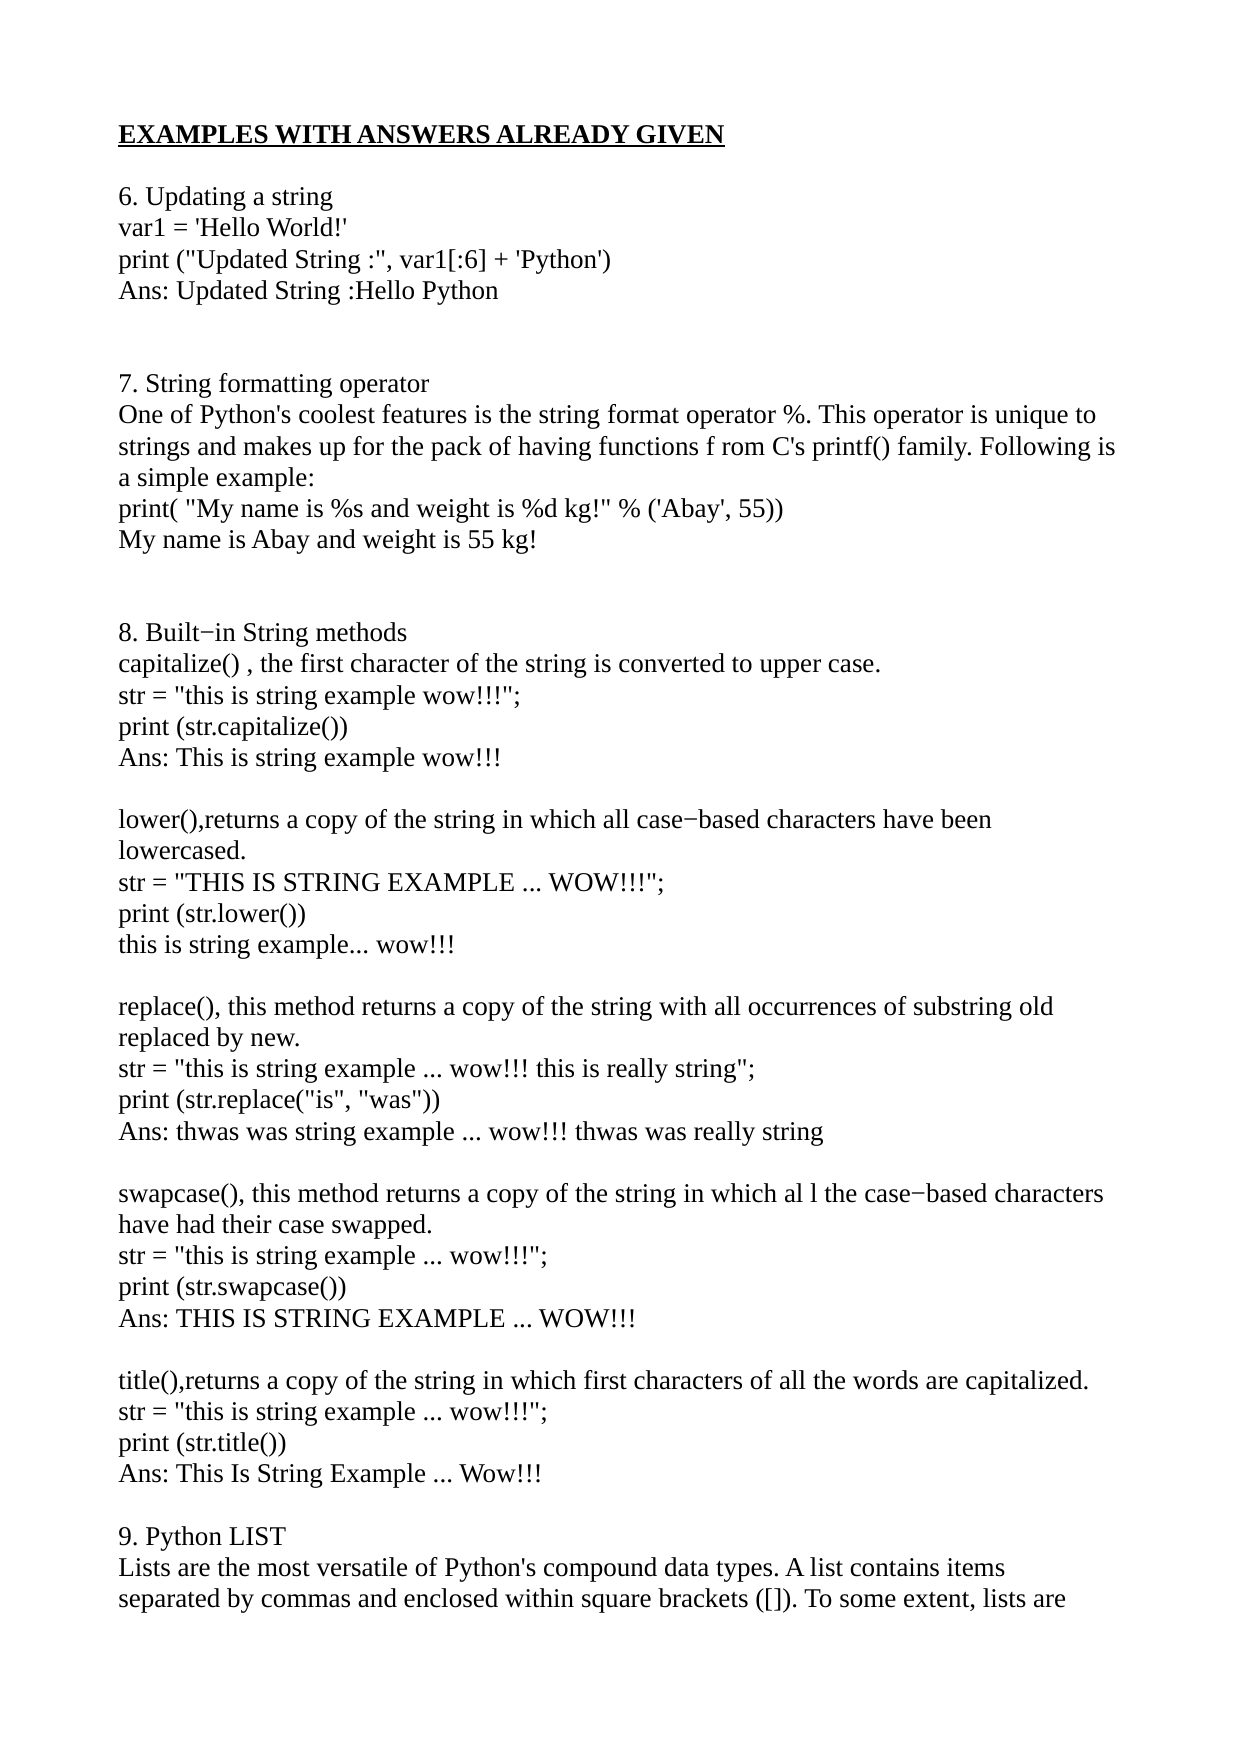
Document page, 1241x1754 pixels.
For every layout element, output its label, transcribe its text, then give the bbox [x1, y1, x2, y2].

text lowercased. [118, 834, 1122, 866]
text One of Python's coolest features is the string format operator %. This operator is unique to [118, 398, 1122, 429]
text var1 = 'Hello World!' [118, 212, 1122, 243]
text 9. Python LIST [118, 1520, 1122, 1551]
text str = "this is string example ... wow!!!"; [118, 1395, 1122, 1426]
text lower(),returns a copy of the string in which all case−based characters have been [118, 803, 1122, 834]
text str = "this is string example wow!!!"; [118, 679, 1122, 710]
text str = "this is string example ... wow!!! this is really string"; [118, 1052, 1122, 1084]
text strings and makes up for the pack of having functions f rom C's printf() family. Following is a simple example: [118, 429, 1122, 492]
text replaced by new. [118, 1021, 1122, 1052]
text Ans: thwas was string example ... wow!!! thwas was really string [118, 1115, 1122, 1146]
text Ans: This is string example wow!!! [118, 741, 1122, 772]
text Ans: Updated String :Hello Python [118, 274, 1122, 305]
text str = "THIS IS STRING EXAMPLE ... WOW!!!"; [118, 866, 1122, 897]
text have had their case swapped. [118, 1208, 1122, 1239]
text title(),returns a copy of the string in which first characters of all the words are capitalized. [118, 1364, 1122, 1395]
text Lists are the most versatile of Python's compound data types. A list contains items [118, 1551, 1122, 1582]
text print (str.capitalize()) [118, 710, 1122, 741]
text EXAMPLES WITH ANSWERS ALREADY GIVEN [118, 118, 1122, 149]
text print (str.replace("is", "was")) [118, 1084, 1122, 1115]
text this is string example... wow!!! [118, 928, 1122, 959]
text print (str.swapcase()) [118, 1271, 1122, 1302]
text 7. String formatting operator [118, 367, 1122, 398]
text str = "this is string example ... wow!!!"; [118, 1239, 1122, 1271]
text print( "My name is %s and weight is %d kg!" % ('Abay', 55)) [118, 492, 1122, 523]
text separated by commas and enclosed within square brackets ([]). To some extent, lists are [118, 1582, 1122, 1613]
text capitalize() , the first character of the string is converted to upper case. [118, 648, 1122, 679]
text Ans: This Is String Example ... Wow!!! [118, 1457, 1122, 1488]
text print ("Updated String :", var1[:6] + 'Python') [118, 243, 1122, 274]
text replace(), this method returns a copy of the string with all occurrences of substring old [118, 990, 1122, 1021]
text print (str.lower()) [118, 897, 1122, 928]
text 8. Built−in String methods [118, 616, 1122, 648]
text My name is Abay and weight is 55 kg! [118, 523, 1122, 554]
text 6. Updating a string [118, 180, 1122, 212]
text swapcase(), this method returns a copy of the string in which al l the case−based characters [118, 1177, 1122, 1208]
text print (str.title()) [118, 1426, 1122, 1457]
text Ans: THIS IS STRING EXAMPLE ... WOW!!! [118, 1302, 1122, 1333]
